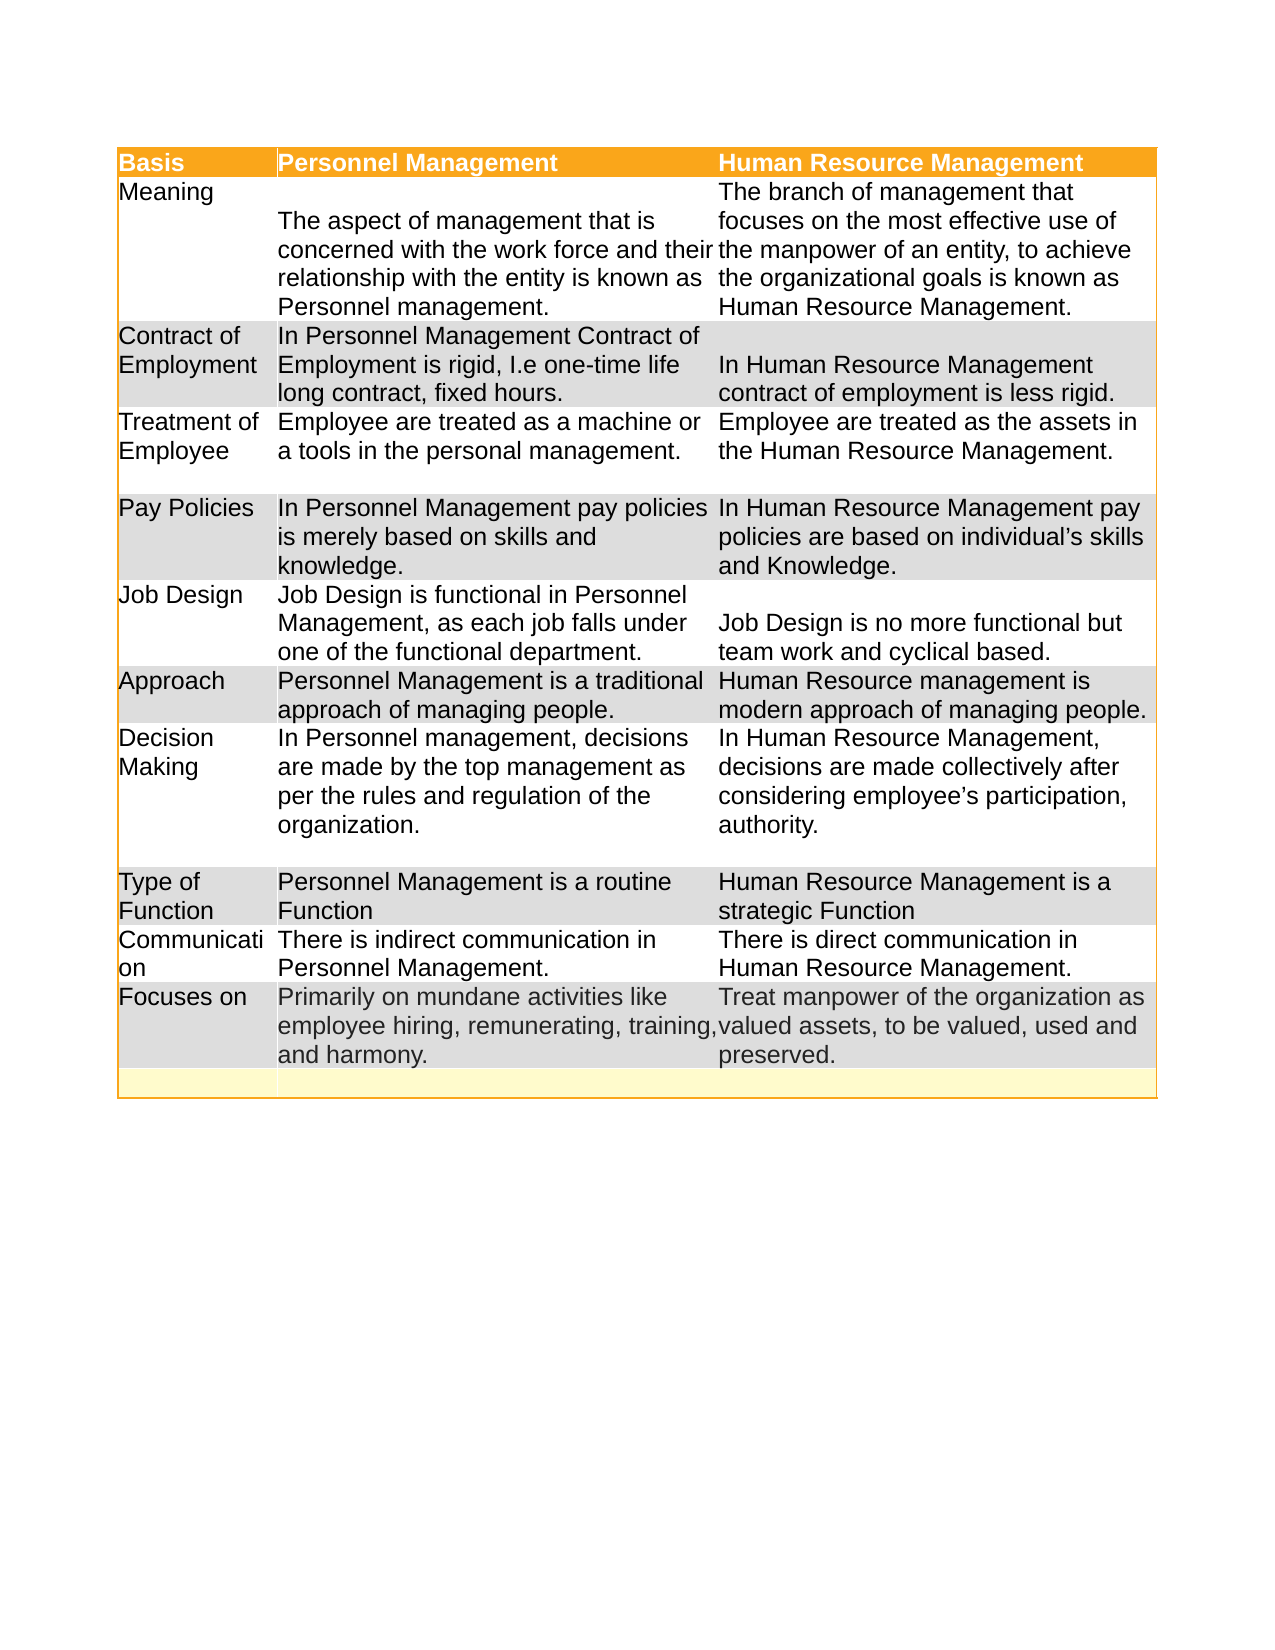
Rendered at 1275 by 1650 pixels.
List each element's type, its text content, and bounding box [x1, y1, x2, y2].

table_cell In Personnel Management Contract of Employment is rigid, I.e one-time life long contract, fixed hours. [278, 321, 718, 407]
table_cell Pay Policies [119, 494, 277, 580]
table_cell Contract of Employment [119, 321, 277, 407]
table_cell [119, 465, 277, 493]
table_cell [718, 1069, 1156, 1097]
table_cell Human Resource Management is a strategic Function [718, 867, 1156, 925]
table_cell Decision Making [119, 724, 277, 838]
table_cell In Human Resource Management contract of employment is less rigid. [718, 321, 1156, 407]
table_cell Treat manpower of the organization as valued assets, to be valued, used and preserved. [718, 982, 1156, 1068]
table_cell In Personnel Management pay policies is merely based on skills and knowledge. [278, 494, 718, 580]
table_cell There is direct communication in Human Resource Management. [718, 925, 1156, 982]
table_cell [119, 839, 277, 867]
table_header Personnel Management [278, 148, 718, 177]
table_cell [278, 465, 718, 493]
table_cell Job Design [119, 580, 277, 666]
table_cell Communication [119, 925, 277, 982]
table_cell [718, 465, 1156, 493]
table_cell Personnel Management is a routine Function [278, 867, 718, 925]
table_cell Type of Function [119, 867, 277, 925]
table_cell Primarily on mundane activities like employee hiring, remunerating, training, and harmony. [278, 982, 718, 1068]
table_cell Meaning [119, 177, 277, 321]
table_cell There is indirect communication in Personnel Management. [278, 925, 718, 982]
table_cell Employee are treated as the assets in the Human Resource Management. [718, 407, 1156, 465]
table_cell Focuses on [119, 982, 277, 1068]
table_cell Human Resource management is modern approach of managing people. [718, 666, 1156, 723]
table_cell Employee are treated as a machine or a tools in the personal management. [278, 407, 718, 465]
table_cell Treatment of Employee [119, 407, 277, 465]
table_cell [119, 1069, 277, 1097]
table_cell Personnel Management is a traditional approach of managing people. [278, 666, 718, 723]
table_cell Job Design is no more functional but team work and cyclical based. [718, 580, 1156, 666]
table_header Human Resource Management [718, 148, 1156, 177]
table_cell In Personnel management, decisions are made by the top management as per the rules and regulation of the organization. [278, 724, 718, 838]
table_cell Approach [119, 666, 277, 723]
table_header Basis [119, 148, 277, 177]
table_cell [718, 839, 1156, 867]
table_cell [278, 1069, 718, 1097]
table_cell The branch of management that focuses on the most effective use of the manpower of an entity, to achieve the organizational goals is known as Human Resource Management. [718, 177, 1156, 321]
table_cell Job Design is functional in Personnel Management, as each job falls under one of the functional department. [278, 580, 718, 666]
table_cell The aspect of management that is concerned with the work force and their relationship with the entity is known as Personnel management. [278, 177, 718, 321]
table_cell In Human Resource Management pay policies are based on individual’s skills and Knowledge. [718, 494, 1156, 580]
table_cell [278, 839, 718, 867]
table_cell In Human Resource Management, decisions are made collectively after considering employee’s participation, authority. [718, 724, 1156, 838]
